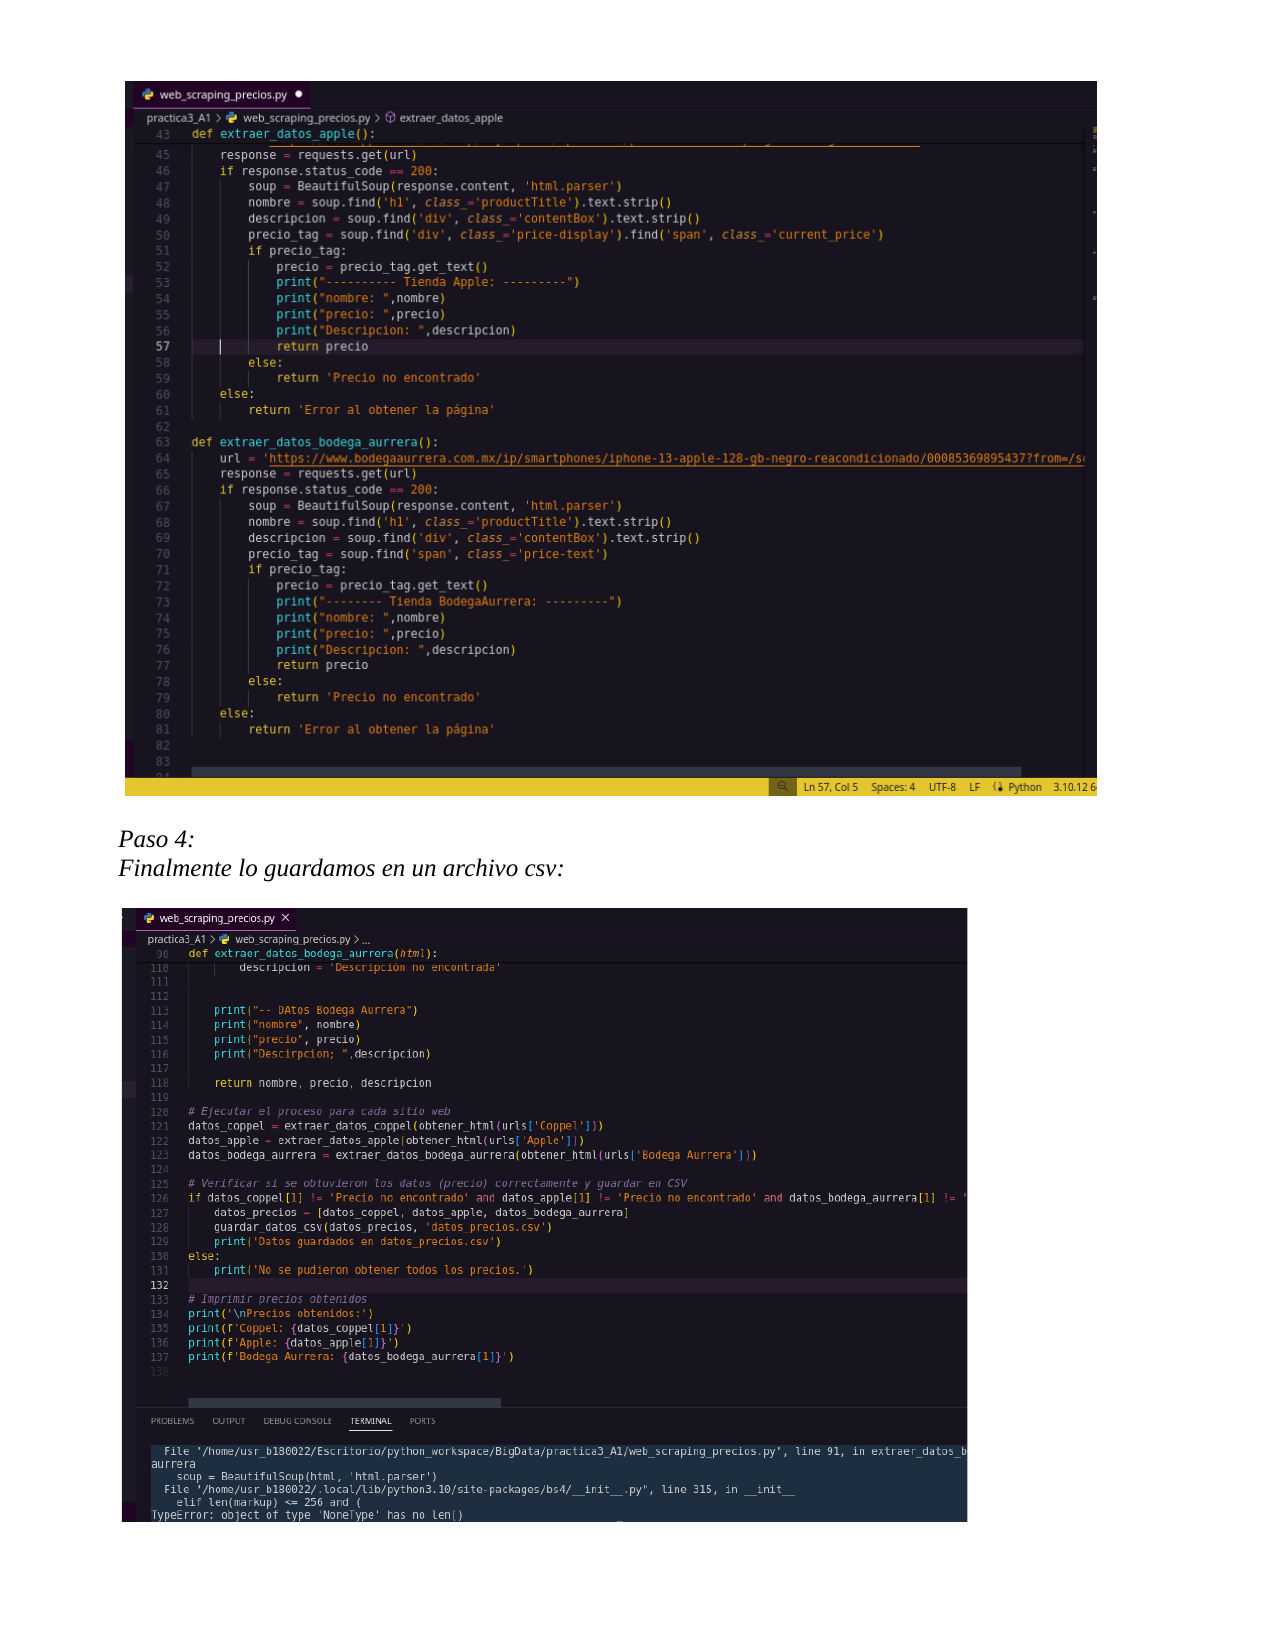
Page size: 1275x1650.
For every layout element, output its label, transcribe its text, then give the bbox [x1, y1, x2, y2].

text Paso 4: [118, 824, 1157, 853]
picture [125, 81, 1097, 796]
picture [121, 908, 968, 1522]
text Finalmente lo guardamos en un archivo csv: [118, 853, 1157, 881]
